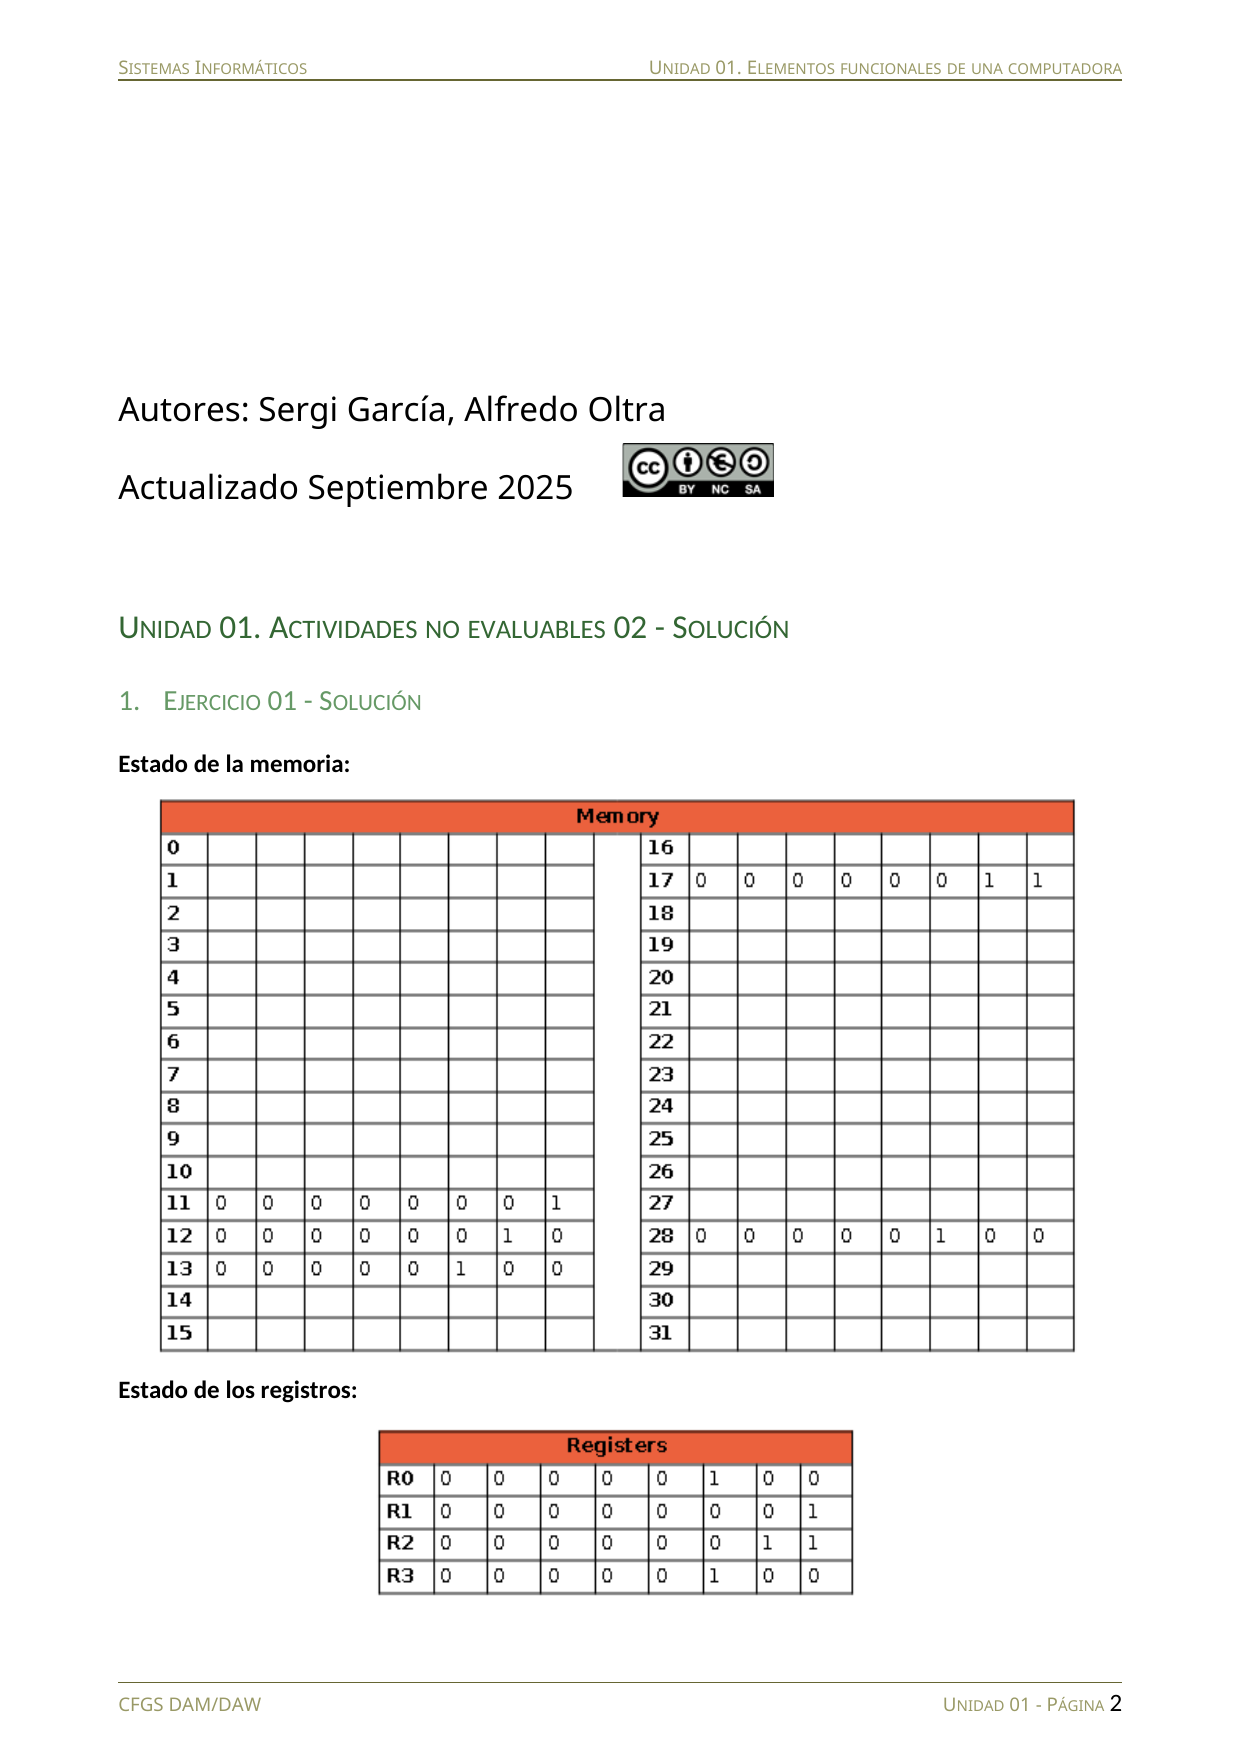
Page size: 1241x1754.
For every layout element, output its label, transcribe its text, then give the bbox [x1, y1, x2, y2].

text Actualizado Septiembre 2025 [118, 463, 1122, 509]
text Estado de la memoria: [118, 748, 1122, 778]
text Unidad 01. Actividades no evaluables 02 - Solución [118, 606, 1122, 647]
text Estado de los registros: [118, 1374, 1122, 1404]
subtitle Ejercicio 01 - Solución [118, 682, 1122, 718]
picture [371, 1411, 869, 1611]
picture [151, 784, 1089, 1368]
picture [622, 443, 774, 497]
text Autores: Sergi García, Alfredo Oltra [118, 386, 1122, 431]
